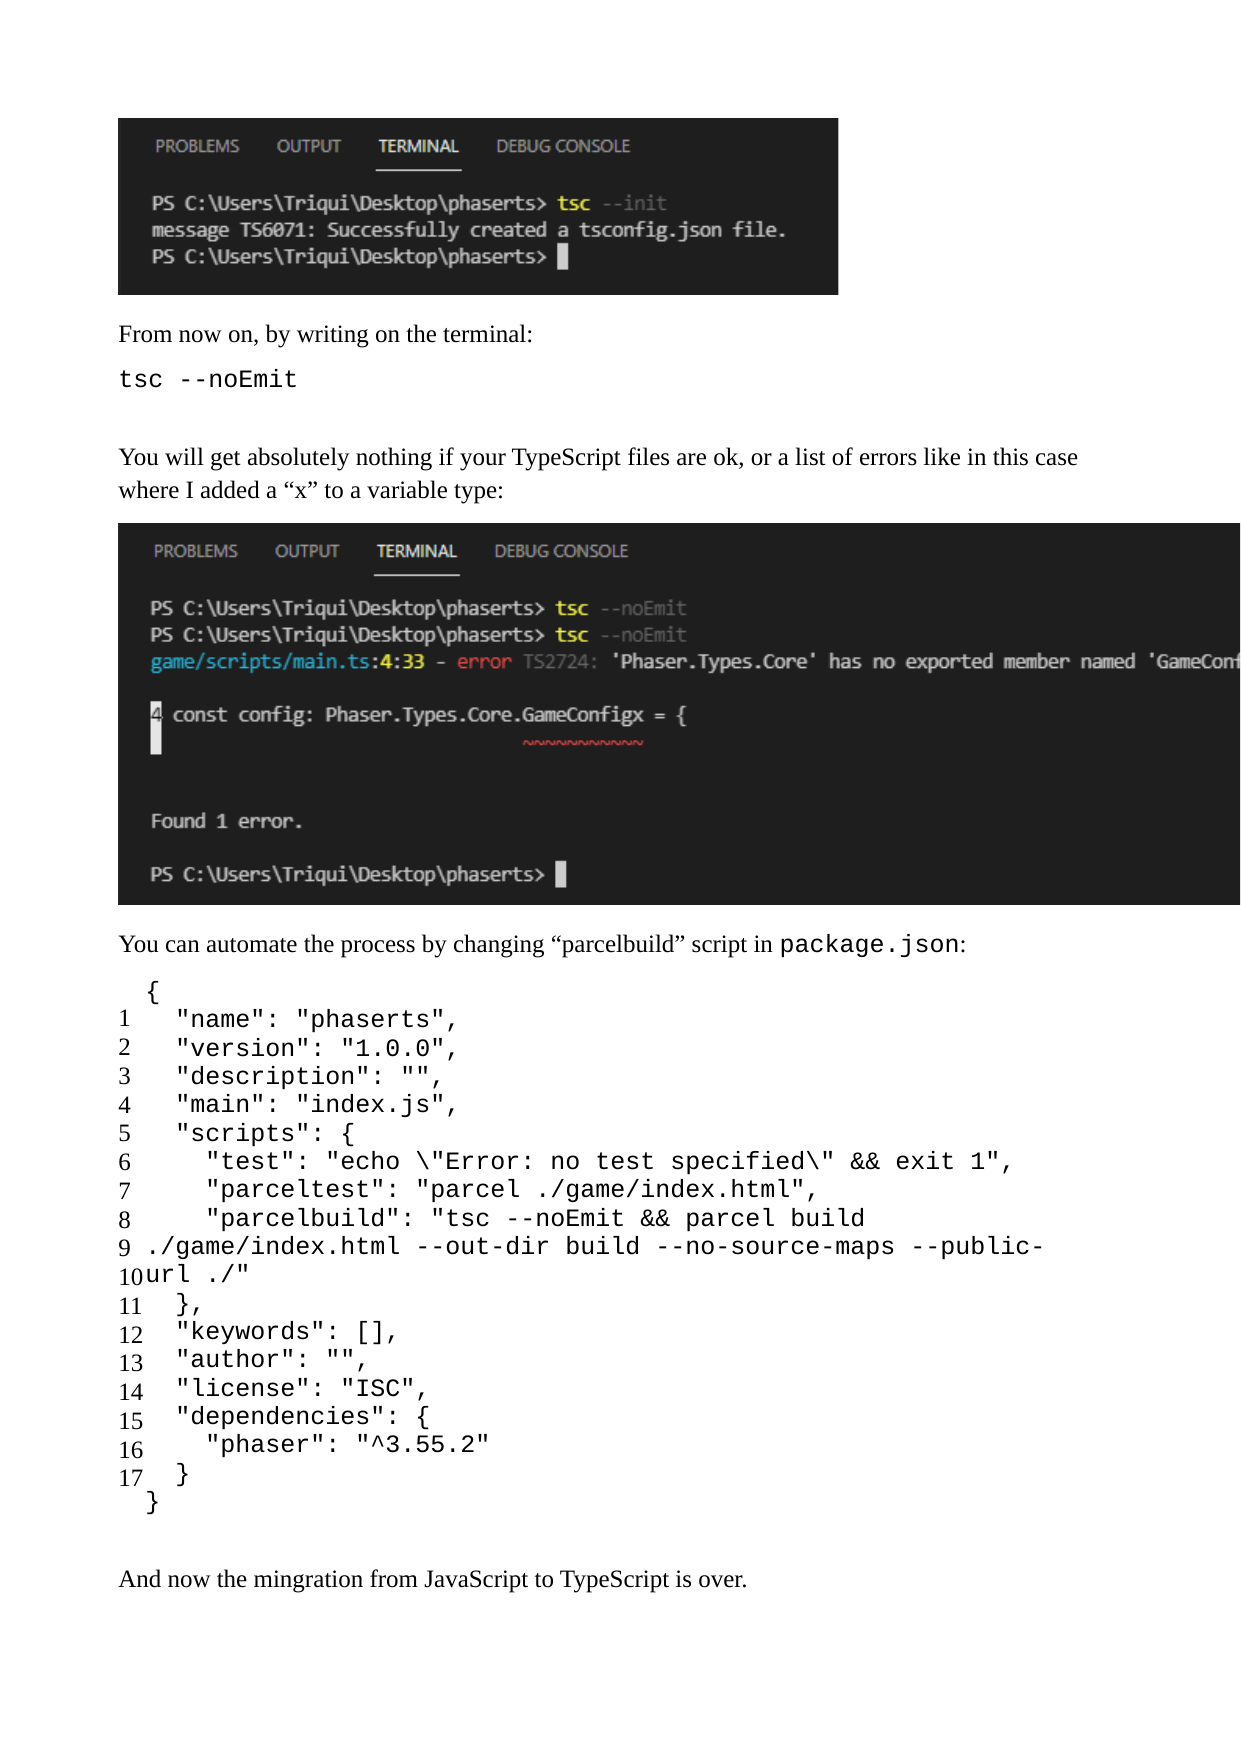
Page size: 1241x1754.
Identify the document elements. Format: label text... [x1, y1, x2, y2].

picture [118, 118, 839, 295]
picture [118, 523, 1241, 905]
table_header { "name": "phaserts", "version": "1.0.0", "description": "", "main": "index.js", "scripts": { "test": "echo \"Error: no test specified\" && exit 1", "parceltest": "parcel ./game/index.html", "parcelbuild": "tsc --noEmit && parcel build ./game/index.html --out-dir build --no-source-maps --public-url ./" }, "keywords": [], "author": "", "license": "ISC", "dependencies": { "phaser": "^3.55.2" } } [145, 979, 1122, 1517]
text You will get absolutely nothing if your TypeScript files are ok, or a list of errors like in this case where I added a “x” to a variable type: [118, 442, 1122, 504]
table_header tsc --noEmit [118, 367, 302, 395]
text You can automate the process by changing “parcelbuild” script in package.json: [118, 929, 1122, 959]
table_header 1 2 3 4 5 6 7 8 9 10 11 12 13 14 15 16 17 [118, 979, 145, 1517]
text And now the mingration from JavaScript to TypeScript is over. [118, 1564, 1122, 1593]
text From now on, by writing on the terminal: [118, 319, 1122, 348]
